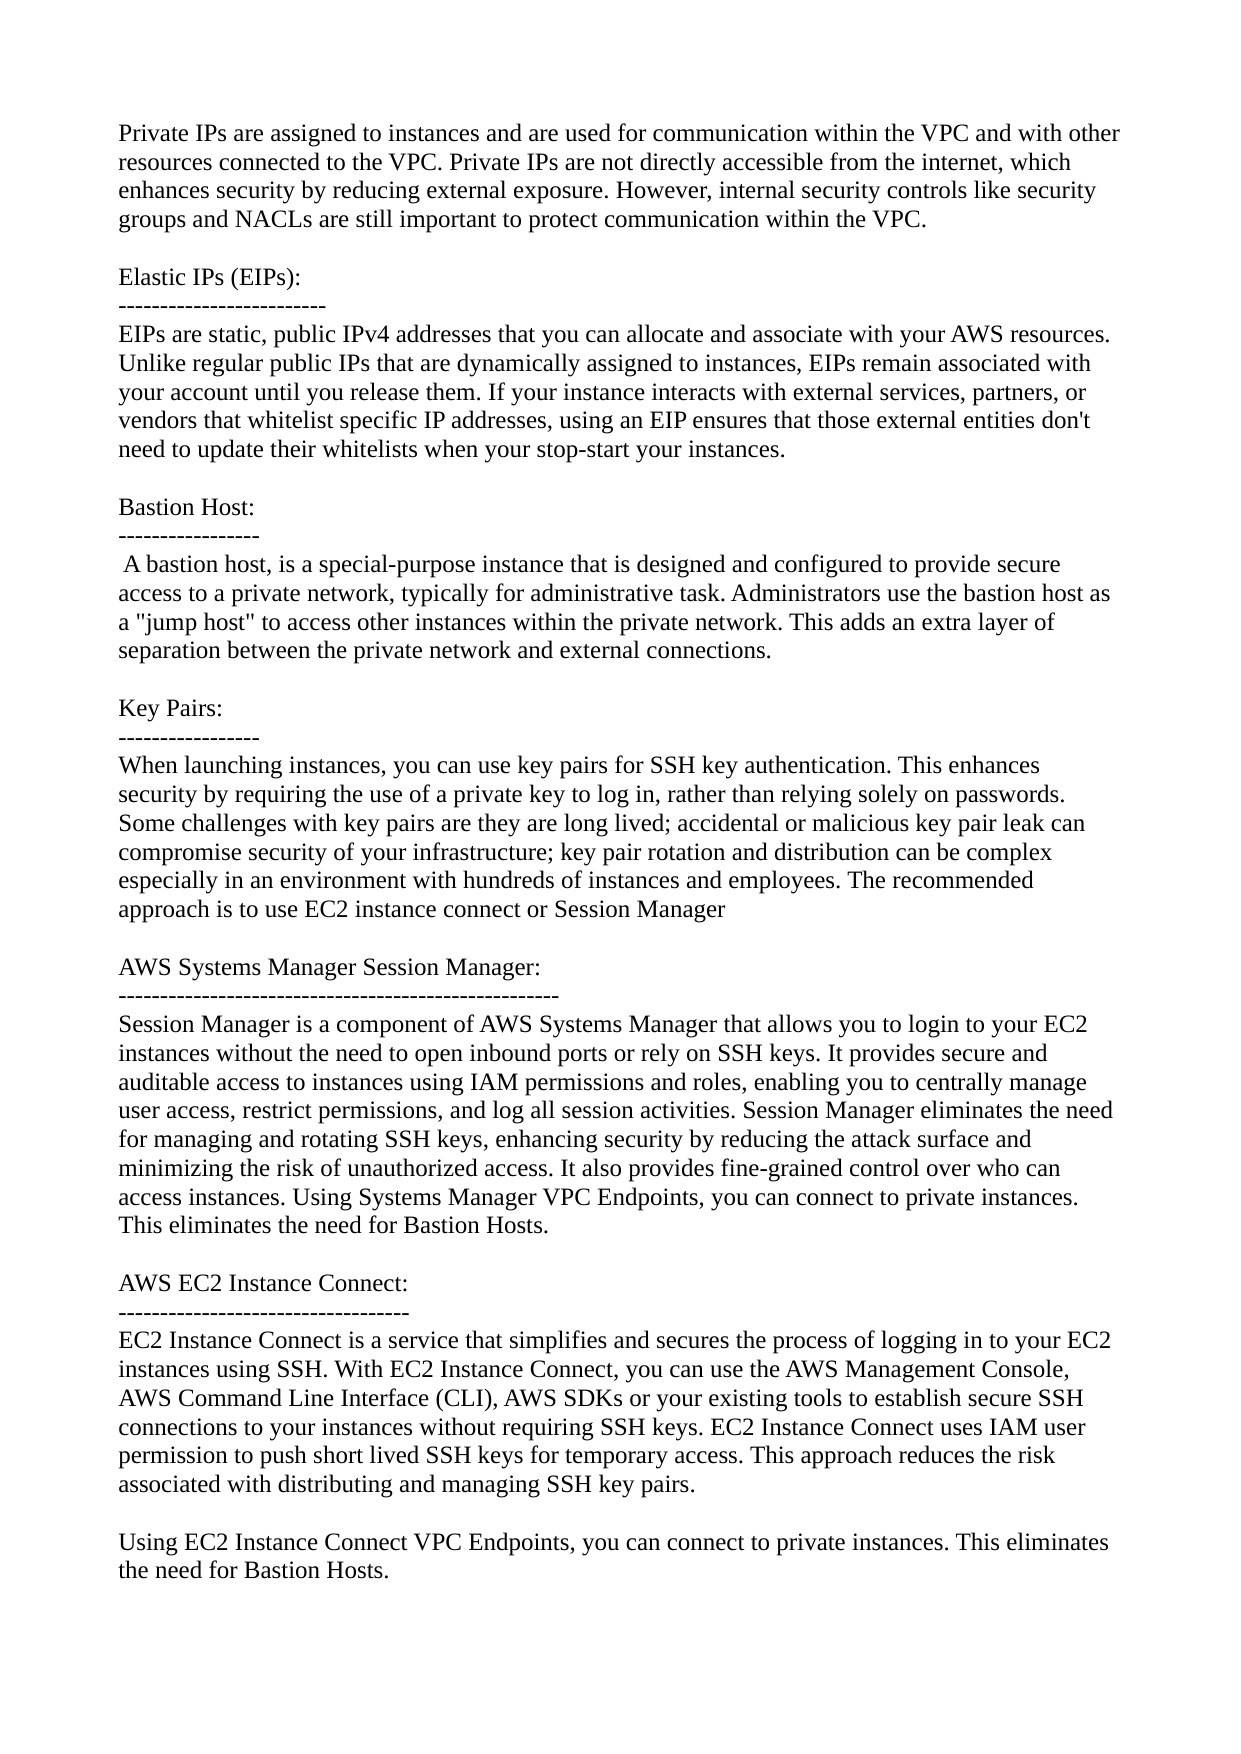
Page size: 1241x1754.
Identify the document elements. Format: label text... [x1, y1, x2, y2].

text AWS EC2 Instance Connect: [118, 1268, 1122, 1297]
text Bastion Host: [118, 492, 1122, 521]
text ----------------- [118, 722, 1122, 751]
text Key Pairs: [118, 693, 1122, 722]
text Private IPs are assigned to instances and are used for communication within the VPC and with other resources connected to the VPC. Private IPs are not directly accessible from the internet, which enhances security by reducing external exposure. However, internal security controls like security groups and NACLs are still important to protect communication within the VPC. [118, 118, 1122, 233]
text ----------------- [118, 521, 1122, 549]
text Elastic IPs (EIPs): [118, 262, 1122, 291]
text EC2 Instance Connect is a service that simplifies and secures the process of logging in to your EC2 instances using SSH. With EC2 Instance Connect, you can use the AWS Management Console, AWS Command Line Interface (CLI), AWS SDKs or your existing tools to establish secure SSH connections to your instances without requiring SSH keys. EC2 Instance Connect uses IAM user permission to push short lived SSH keys for temporary access. This approach reduces the risk associated with distributing and managing SSH key pairs. [118, 1326, 1122, 1498]
text EIPs are static, public IPv4 addresses that you can allocate and associate with your AWS resources. Unlike regular public IPs that are dynamically assigned to instances, EIPs remain associated with your account until you release them. If your instance interacts with external services, partners, or vendors that whitelist specific IP addresses, using an EIP ensures that those external entities don't need to update their whitelists when your stop-start your instances. [118, 319, 1122, 463]
text ------------------------- [118, 291, 1122, 319]
text A bastion host, is a special-purpose instance that is designed and configured to provide secure access to a private network, typically for administrative task. Administrators use the bastion host as a "jump host" to access other instances within the private network. This adds an extra layer of separation between the private network and external connections. [118, 549, 1122, 664]
text When launching instances, you can use key pairs for SSH key authentication. This enhances security by requiring the use of a private key to log in, rather than relying solely on passwords. Some challenges with key pairs are they are long lived; accidental or malicious key pair leak can compromise security of your infrastructure; key pair rotation and distribution can be complex especially in an environment with hundreds of instances and employees. The recommended approach is to use EC2 instance connect or Session Manager [118, 751, 1122, 923]
text Session Manager is a component of AWS Systems Manager that allows you to login to your EC2 instances without the need to open inbound ports or rely on SSH keys. It provides secure and auditable access to instances using IAM permissions and roles, enabling you to centrally manage user access, restrict permissions, and log all session activities. Session Manager eliminates the need for managing and rotating SSH keys, enhancing security by reducing the attack surface and minimizing the risk of unauthorized access. It also provides fine-grained control over who can access instances. Using Systems Manager VPC Endpoints, you can connect to private instances. This eliminates the need for Bastion Hosts. [118, 1009, 1122, 1239]
text Using EC2 Instance Connect VPC Endpoints, you can connect to private instances. This eliminates the need for Bastion Hosts. [118, 1527, 1122, 1584]
text AWS Systems Manager Session Manager: [118, 952, 1122, 981]
text ----------------------------------------------------- [118, 981, 1122, 1009]
text ----------------------------------- [118, 1297, 1122, 1326]
